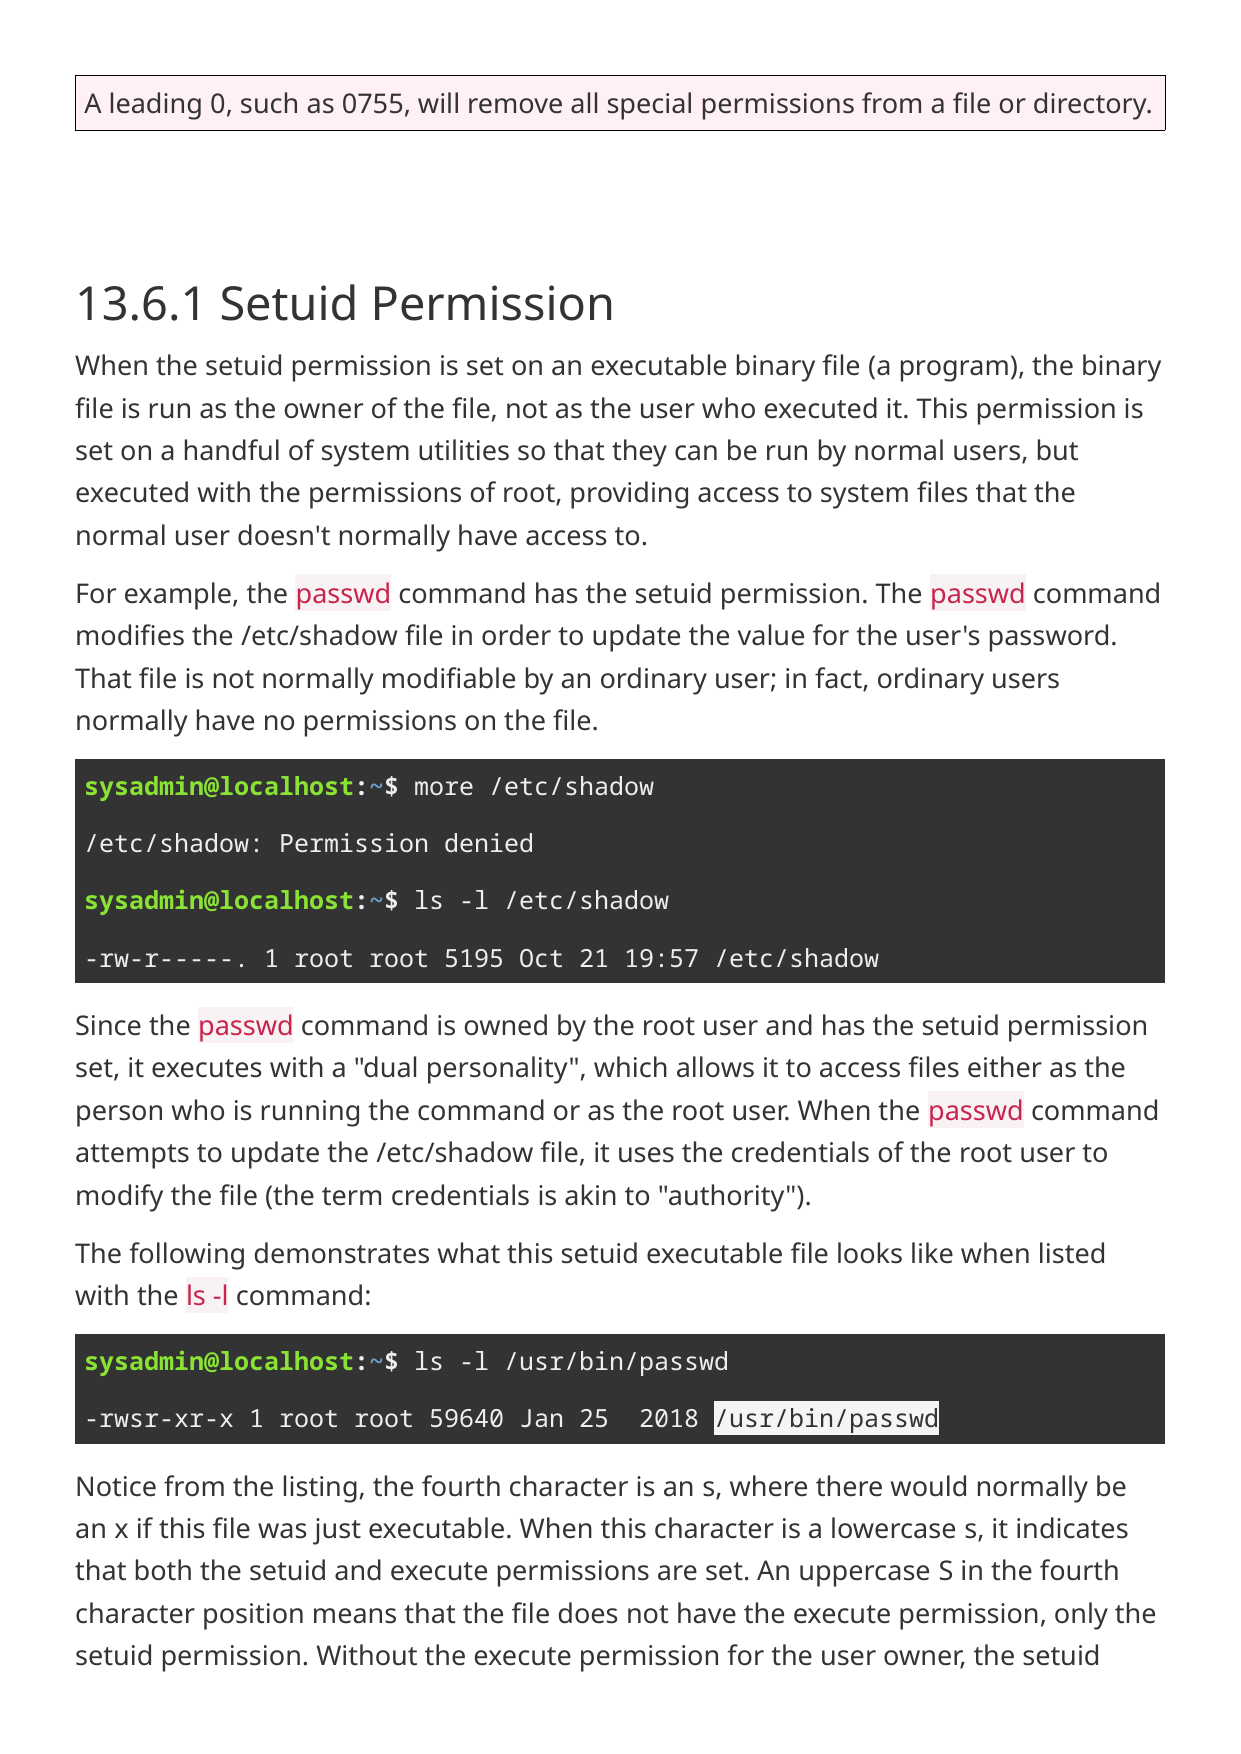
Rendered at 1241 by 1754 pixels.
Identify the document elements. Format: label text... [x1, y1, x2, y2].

text sysadmin@localhost:~$ ls -l /etc/shadow [75, 874, 1165, 917]
text Notice from the listing, the fourth character is an s, where there would normally be an x if this file was just executable. When this character is a lowercase s, it indicates that both the setuid and execute permissions are set. An uppercase S in the fourth character position means that the file does not have the execute permission, only the setuid permission. Without the execute permission for the user owner, the setuid [75, 1467, 1165, 1673]
text /etc/shadow: Permission denied [75, 817, 1165, 860]
text The following demonstrates what this setuid executable file looks like when listed with the ls -l command: [75, 1234, 1165, 1313]
text A leading 0, such as 0755, will remove all special permissions from a file or directory. [76, 76, 1165, 130]
text Since the passwd command is owned by the root user and has the setuid permission set, it executes with a "dual personality", which allows it to access files either as the person who is running the command or as the root user. When the passwd command attempts to update the /etc/shadow file, it uses the credentials of the root user to modify the file (the term credentials is akin to "authority"). [75, 1007, 1165, 1213]
text sysadmin@localhost:~$ ls -l /usr/bin/passwd [75, 1334, 1165, 1378]
text -rw-r-----. 1 root root 5195 Oct 21 19:57 /etc/shadow [75, 931, 1165, 983]
text When the setuid permission is set on an executable binary file (a program), the binary file is run as the owner of the file, not as the user who executed it. This permission is set on a handful of system utilities so that they can be run by normal users, but executed with the permissions of root, providing access to system files that the normal user doesn't normally have access to. [75, 347, 1165, 553]
text -rwsr-xr-x 1 root root 59640 Jan 25 2018 /usr/bin/passwd [75, 1392, 1165, 1444]
subtitle 13.6.1 Setuid Permission [75, 270, 1165, 334]
text sysadmin@localhost:~$ more /etc/shadow [75, 759, 1165, 802]
text For example, the passwd command has the setuid permission. The passwd command modifies the /etc/shadow file in order to update the value for the user's password. That file is not normally modifiable by an ordinary user; in fact, ordinary users normally have no permissions on the file. [75, 574, 1165, 738]
